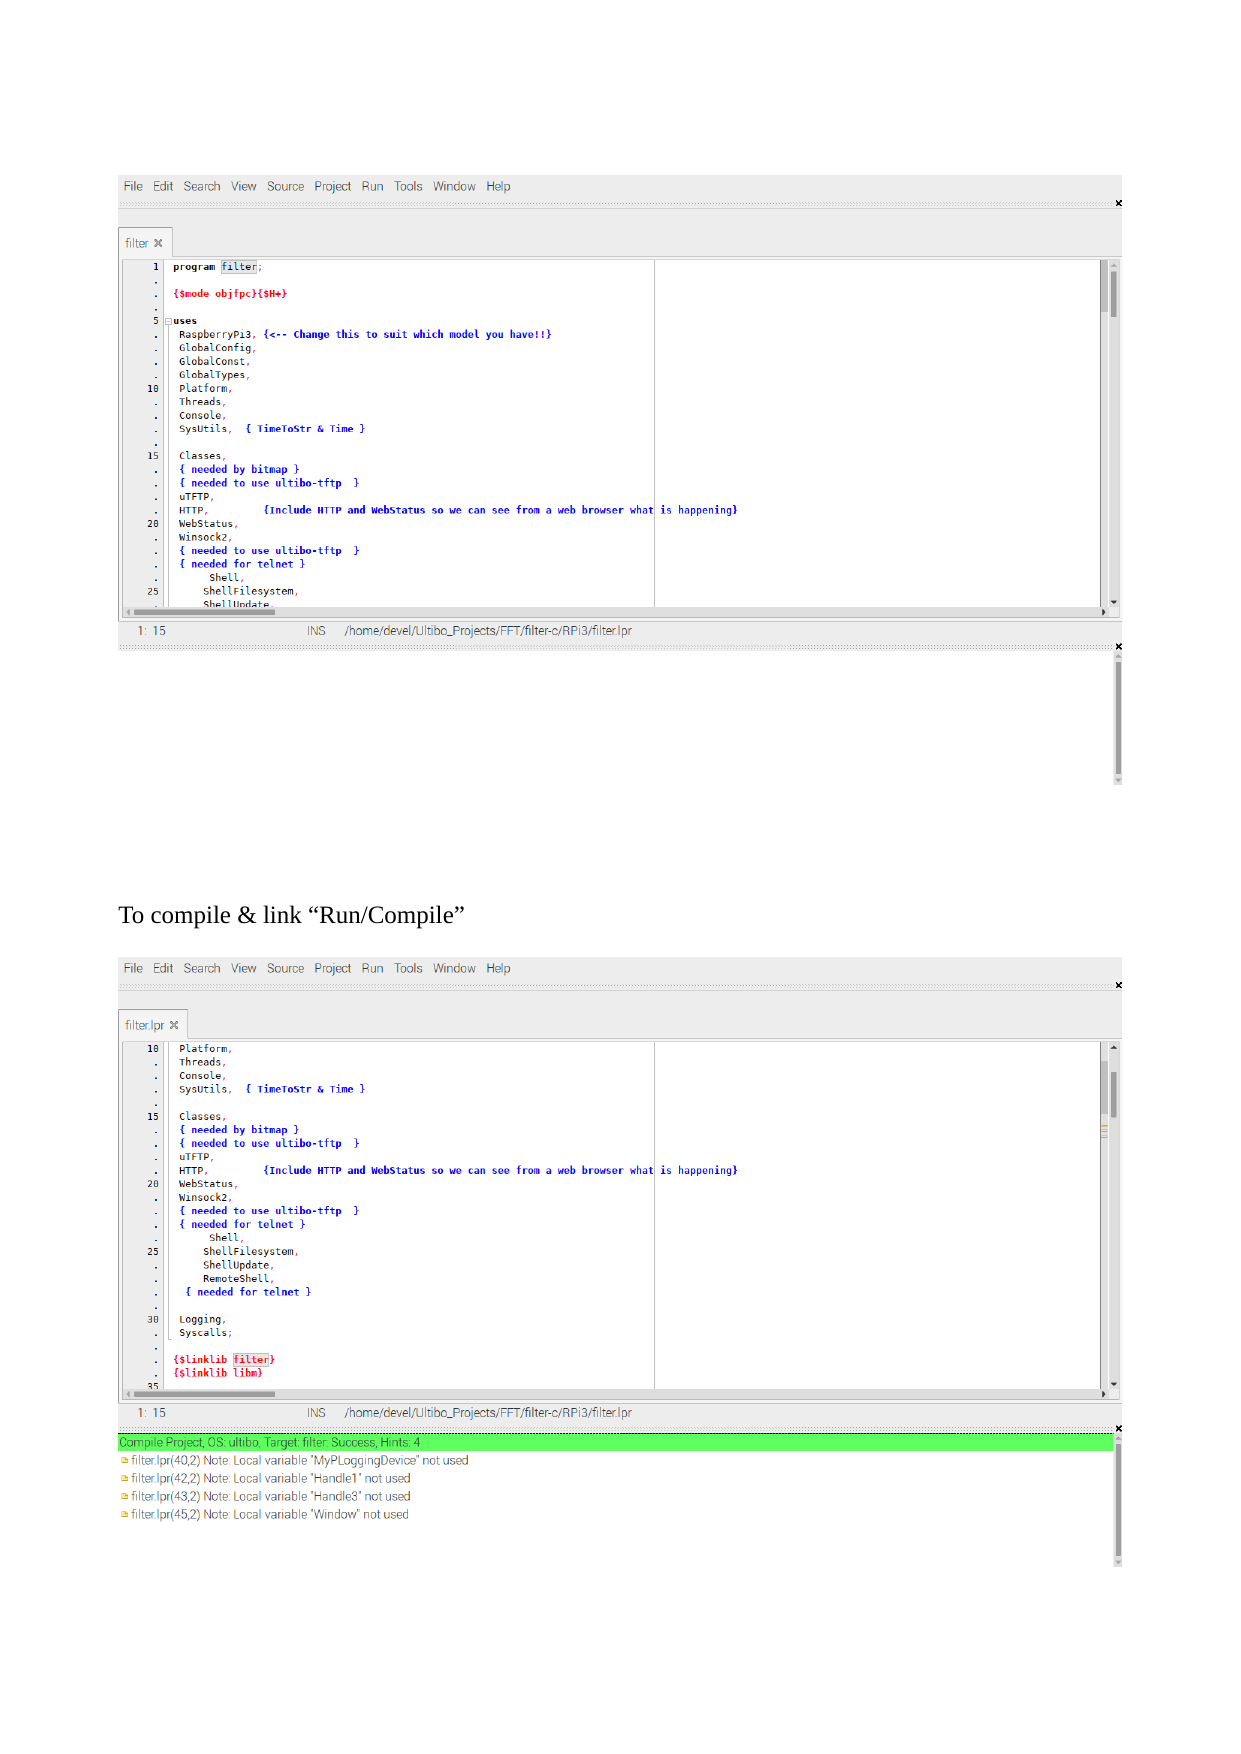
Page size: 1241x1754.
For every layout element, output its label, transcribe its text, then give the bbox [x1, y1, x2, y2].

picture [118, 957, 1123, 1567]
text To compile & link “Run/Compile” [118, 900, 1122, 929]
picture [118, 175, 1123, 785]
